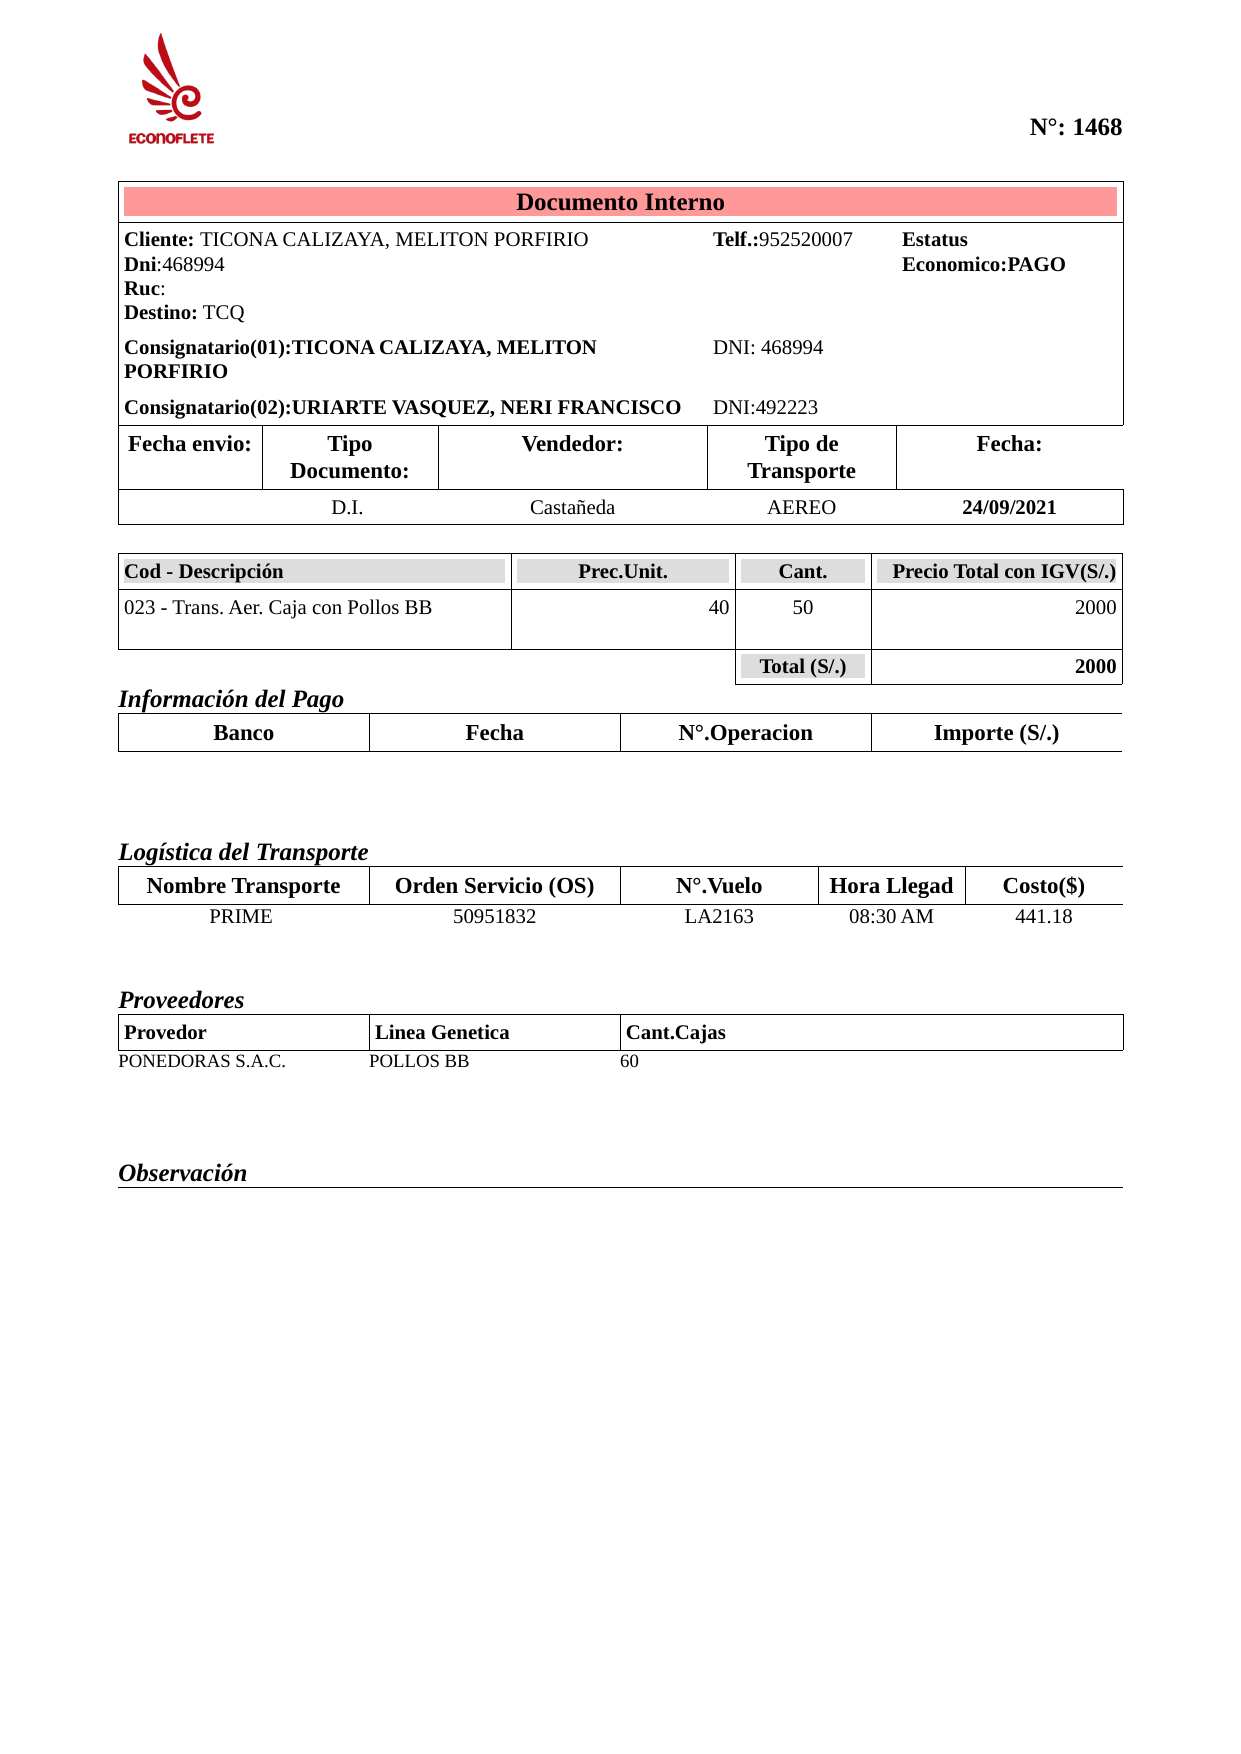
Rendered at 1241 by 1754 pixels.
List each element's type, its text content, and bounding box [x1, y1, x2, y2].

table_cell [620, 957, 818, 986]
table_cell POLLOS BB [369, 1051, 620, 1072]
table_header Nombre Transporte [119, 867, 369, 904]
text Logística del Transporte [118, 837, 1122, 866]
text Información del Pago [118, 684, 1122, 713]
table_cell [369, 809, 620, 837]
table_cell Consignatario(01):TICONA CALIZAYA, MELITON PORFIRIO [119, 329, 707, 389]
table_header Hora Llegad [819, 867, 965, 904]
table_cell [119, 490, 262, 524]
table_header Importe (S/.) [872, 714, 1122, 751]
table_cell Telf.:952520007 [707, 223, 896, 329]
table_cell [818, 928, 965, 957]
table_cell [620, 1072, 1123, 1093]
table_cell 2000 [872, 590, 1122, 648]
table_cell [818, 957, 965, 986]
table_cell [965, 928, 1123, 957]
table_header Costo($) [966, 867, 1123, 904]
table_cell Fecha envio: [119, 426, 262, 489]
table_cell 08:30 AM [818, 905, 965, 928]
table_cell Consignatario(02):URIARTE VASQUEZ, NERI FRANCISCO [119, 389, 707, 424]
table_header Prec.Unit. [512, 554, 735, 589]
table_cell 50951832 [369, 905, 620, 928]
picture [118, 32, 225, 144]
table_cell Fecha: [897, 426, 1123, 489]
text Proveedores [118, 986, 1122, 1014]
table_cell Castañeda [438, 490, 707, 524]
table_cell [118, 752, 369, 780]
table_cell [369, 1093, 620, 1115]
table_cell [118, 650, 511, 684]
table_cell PRIME [118, 905, 369, 928]
table_cell 40 [512, 590, 735, 648]
table_cell Vendedor: [439, 426, 707, 489]
table_cell [620, 809, 871, 837]
table_cell [620, 1093, 1123, 1115]
table_cell 60 [620, 1051, 1123, 1072]
table_cell 023 - Trans. Aer. Caja con Pollos BB [119, 590, 511, 648]
table_cell [118, 928, 369, 957]
table_cell [369, 752, 620, 780]
table_cell [118, 1136, 369, 1158]
table_cell PONEDORAS S.A.C. [118, 1051, 369, 1072]
table_header N°.Vuelo [621, 867, 818, 904]
table_header Fecha [370, 714, 620, 751]
table_cell [511, 650, 735, 684]
table_cell [369, 1115, 620, 1136]
table_cell [369, 1136, 620, 1158]
table_cell [620, 752, 871, 780]
table_cell [620, 1115, 1123, 1136]
table_cell 24/09/2021 [896, 490, 1123, 524]
table_cell [369, 928, 620, 957]
table_cell [620, 928, 818, 957]
table_cell [118, 1093, 369, 1115]
table_cell [118, 1115, 369, 1136]
table_cell Tipo de Transporte [708, 426, 896, 489]
table_cell DNI: 468994 [707, 329, 1123, 389]
table_cell [118, 780, 369, 808]
table_header Orden Servicio (OS) [370, 867, 620, 904]
table_header Linea Genetica [370, 1015, 620, 1050]
table_cell [871, 752, 1122, 780]
table_header Cant. [736, 554, 871, 589]
table_cell [118, 809, 369, 837]
table_cell [871, 809, 1122, 837]
table_cell [965, 957, 1123, 986]
table_cell 441.18 [965, 905, 1123, 928]
table_cell Estatus Economico:PAGO [896, 223, 1123, 329]
table_cell DNI:492223 [707, 389, 1123, 424]
table_cell [871, 780, 1122, 808]
table_cell [118, 1072, 369, 1093]
table_header Cod - Descripción [119, 554, 511, 589]
table_cell D.I. [262, 490, 438, 524]
table_cell [369, 957, 620, 986]
table_cell LA2163 [620, 905, 818, 928]
table_cell Total (S/.) [736, 650, 871, 684]
table_header Banco [119, 714, 369, 751]
table_cell [118, 957, 369, 986]
table_cell [369, 780, 620, 808]
table_header Provedor [119, 1015, 369, 1050]
table_header Documento Interno [119, 182, 1123, 222]
table_cell [369, 1072, 620, 1093]
table_header Cant.Cajas [621, 1015, 1123, 1050]
table_header Precio Total con IGV(S/.) [872, 554, 1122, 589]
text Observación [118, 1158, 1122, 1187]
table_cell 2000 [872, 650, 1122, 684]
table_header N°.Operacion [621, 714, 871, 751]
table_cell Cliente: TICONA CALIZAYA, MELITON PORFIRIO Dni:468994 Ruc: Destino: TCQ [119, 223, 707, 329]
table_cell AEREO [707, 490, 896, 524]
table_cell [620, 1136, 1123, 1158]
table_cell [620, 780, 871, 808]
table_cell Tipo Documento: [263, 426, 438, 489]
table_header [118, 1188, 1123, 1211]
table_cell 50 [736, 590, 871, 648]
